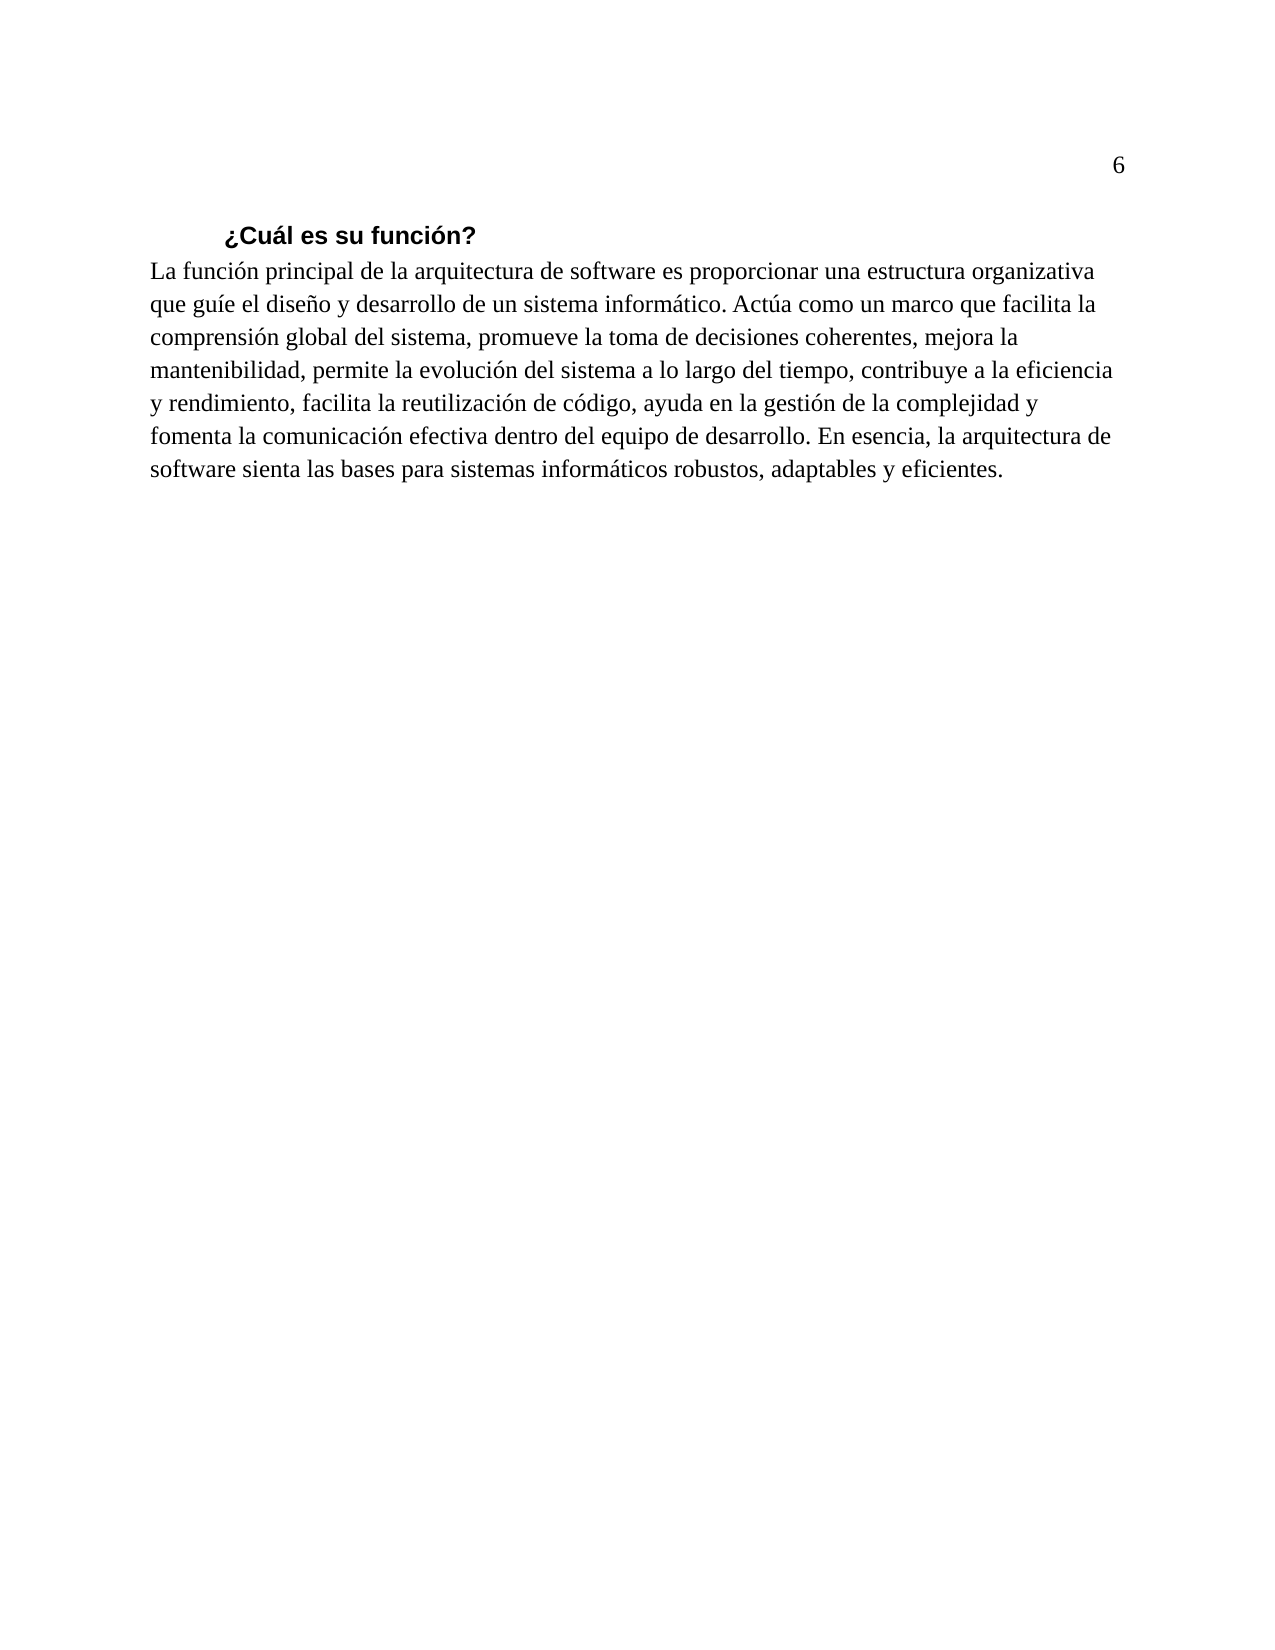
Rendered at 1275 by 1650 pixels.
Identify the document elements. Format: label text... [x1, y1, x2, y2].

subtitle ¿Cuál es su función? [150, 221, 1125, 249]
text La función principal de la arquitectura de software es proporcionar una estructura organizativa que guíe el diseño y desarrollo de un sistema informático. Actúa como un marco que facilita la comprensión global del sistema, promueve la toma de decisiones coherentes, mejora la mantenibilidad, permite la evolución del sistema a lo largo del tiempo, contribuye a la eficiencia y rendimiento, facilita la reutilización de código, ayuda en la gestión de la complejidad y fomenta la comunicación efectiva dentro del equipo de desarrollo. En esencia, la arquitectura de software sienta las bases para sistemas informáticos robustos, adaptables y eficientes. [150, 256, 1125, 483]
